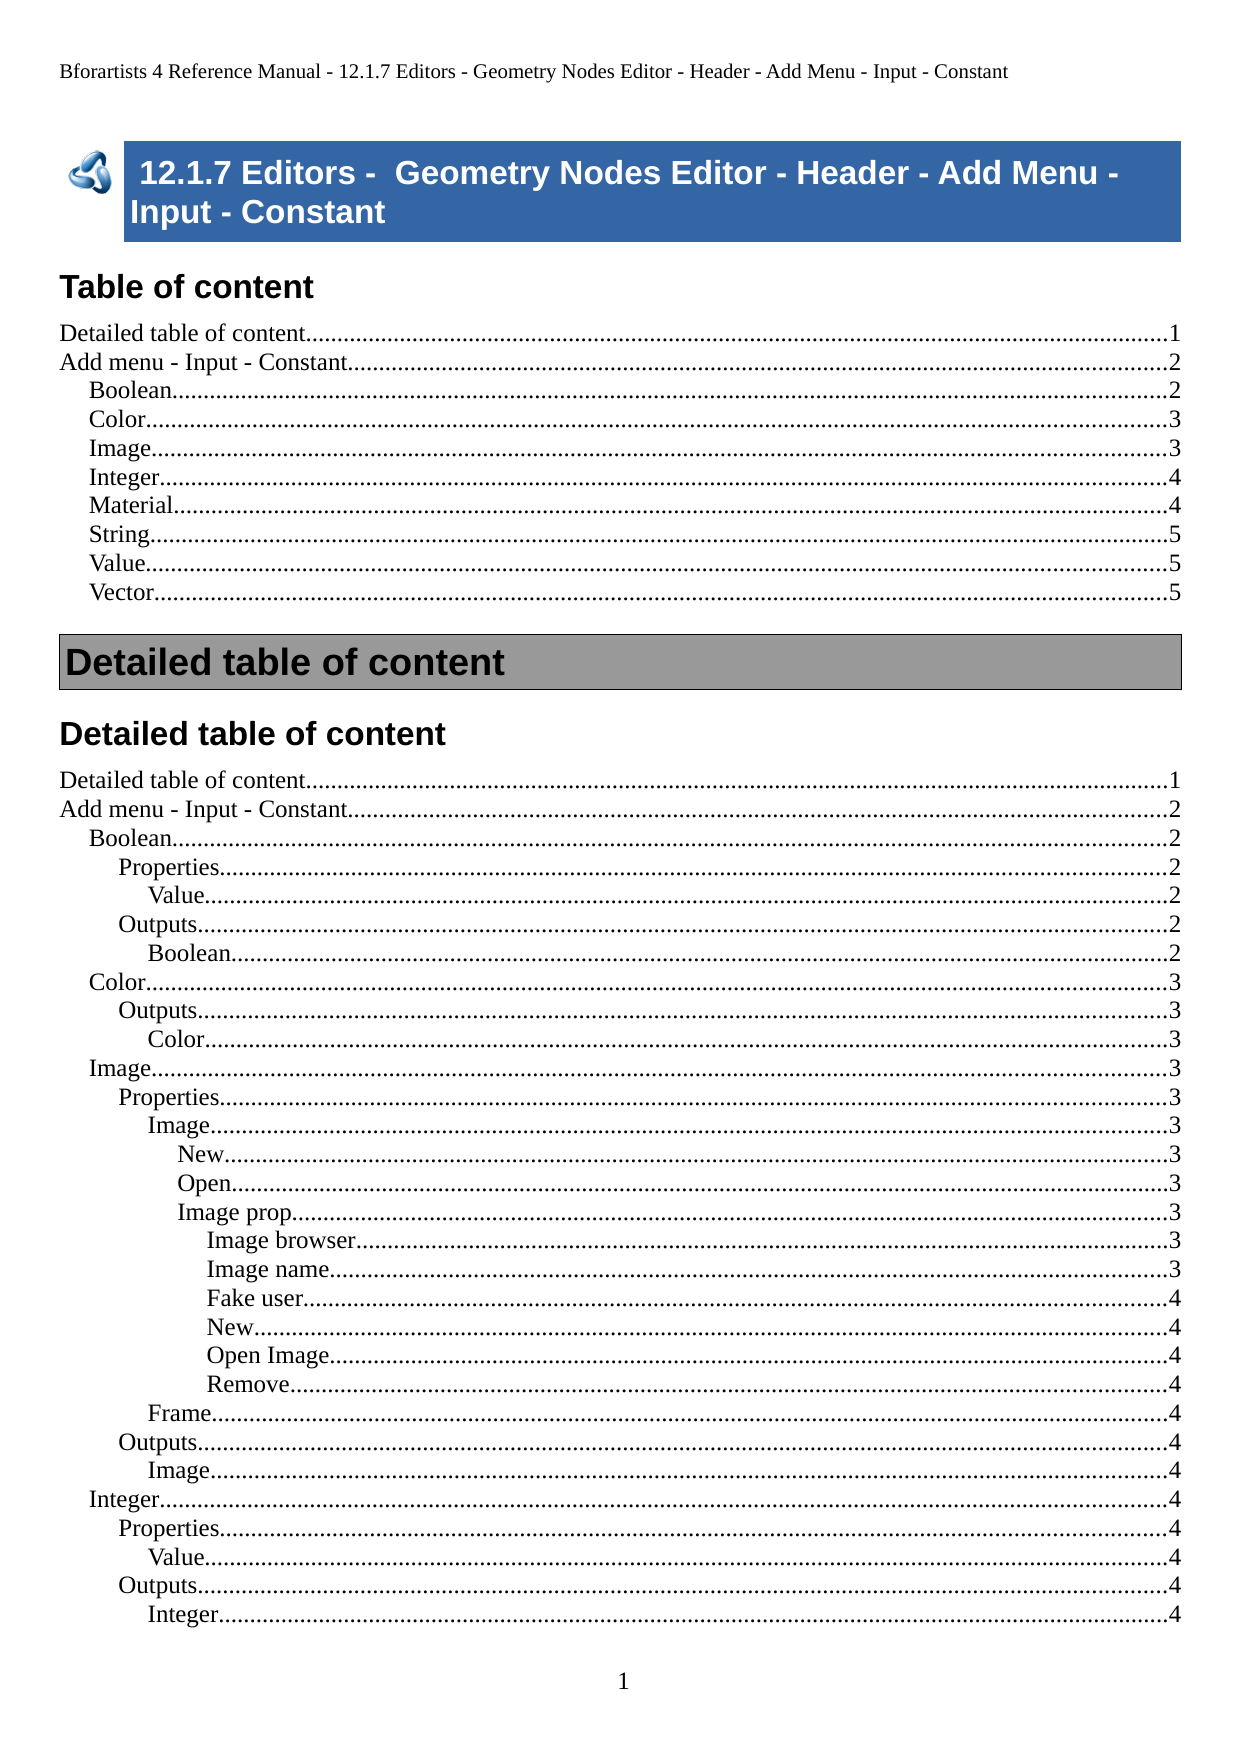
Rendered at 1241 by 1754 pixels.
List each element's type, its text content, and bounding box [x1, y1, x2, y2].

text Remove 4 [206, 1369, 1181, 1398]
text Image prop 3 [177, 1197, 1181, 1225]
text Outputs 2 [118, 909, 1181, 938]
text Material 4 [88, 490, 1181, 519]
text Image name 3 [206, 1254, 1181, 1283]
text Boolean 2 [147, 938, 1181, 967]
text Properties 4 [118, 1513, 1181, 1542]
text Value 4 [147, 1542, 1181, 1570]
picture [65, 147, 114, 197]
table_header [59, 141, 124, 242]
text Outputs 3 [118, 995, 1181, 1024]
text Vector 5 [88, 577, 1181, 605]
text Properties 3 [118, 1082, 1181, 1110]
text Color 3 [147, 1024, 1181, 1053]
text New 3 [177, 1139, 1181, 1168]
text Frame 4 [147, 1398, 1181, 1427]
text Add menu - Input - Constant 2 [59, 794, 1181, 823]
text Image 4 [147, 1455, 1181, 1484]
text Open 3 [177, 1168, 1181, 1197]
text Color 3 [88, 404, 1181, 433]
text Integer 4 [147, 1599, 1181, 1628]
text Image 3 [88, 1053, 1181, 1082]
text Open Image 4 [206, 1340, 1181, 1369]
text Properties 2 [118, 852, 1181, 880]
text Image 3 [88, 433, 1181, 462]
text Image browser 3 [206, 1225, 1181, 1254]
text Color 3 [88, 967, 1181, 995]
text String 5 [88, 519, 1181, 548]
text Outputs 4 [118, 1570, 1181, 1599]
text Value 5 [88, 548, 1181, 577]
text Detailed table of content 1 [59, 318, 1181, 347]
text Detailed table of content 1 [59, 765, 1181, 794]
subtitle Detailed table of content [59, 714, 1181, 753]
text Add menu - Input - Constant 2 [59, 347, 1181, 375]
subtitle Table of content [59, 267, 1181, 305]
text New 4 [206, 1312, 1181, 1340]
text Value 2 [147, 880, 1181, 909]
text Outputs 4 [118, 1427, 1181, 1455]
text Integer 4 [88, 462, 1181, 490]
text Fake user 4 [206, 1283, 1181, 1312]
table_header 12.1.7 Editors - Geometry Nodes Editor - Header - Add Menu - Input - Constant [124, 141, 1181, 242]
text Integer 4 [88, 1484, 1181, 1513]
text Boolean 2 [88, 375, 1181, 404]
text Image 3 [147, 1110, 1181, 1139]
table_header Detailed table of content [60, 635, 1181, 689]
text Boolean 2 [88, 823, 1181, 852]
